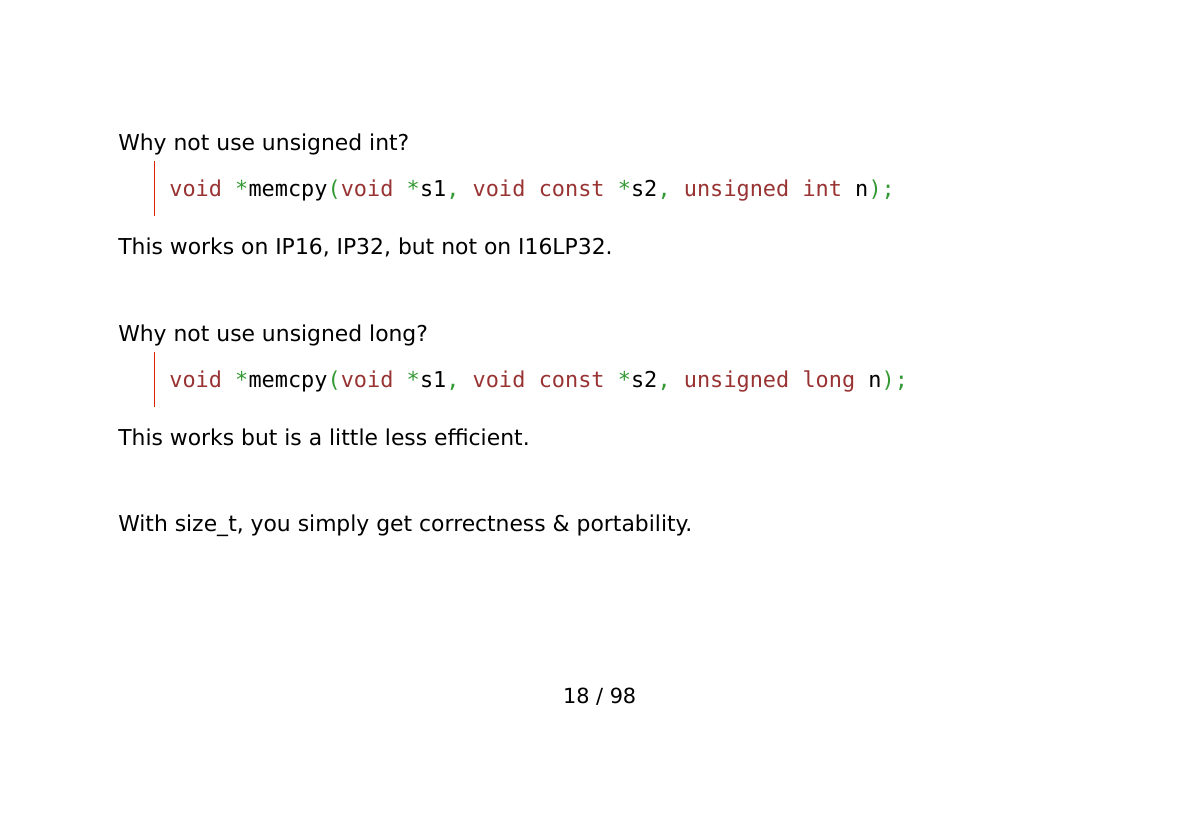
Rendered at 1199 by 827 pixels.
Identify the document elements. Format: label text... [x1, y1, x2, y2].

text This works on IP16, IP32, but not on I16LP32. [118, 234, 1081, 260]
text void *memcpy(void *s1, void const *s2, unsigned long n); [155, 352, 1081, 407]
text With size_t, you simply get correctness & portability. [118, 511, 1081, 537]
text Why not use unsigned long? [118, 321, 1081, 346]
text This works but is a little less efficient. [118, 425, 1081, 450]
text Why not use unsigned int? [118, 130, 1081, 155]
text void *memcpy(void *s1, void const *s2, unsigned int n); [155, 161, 1081, 216]
